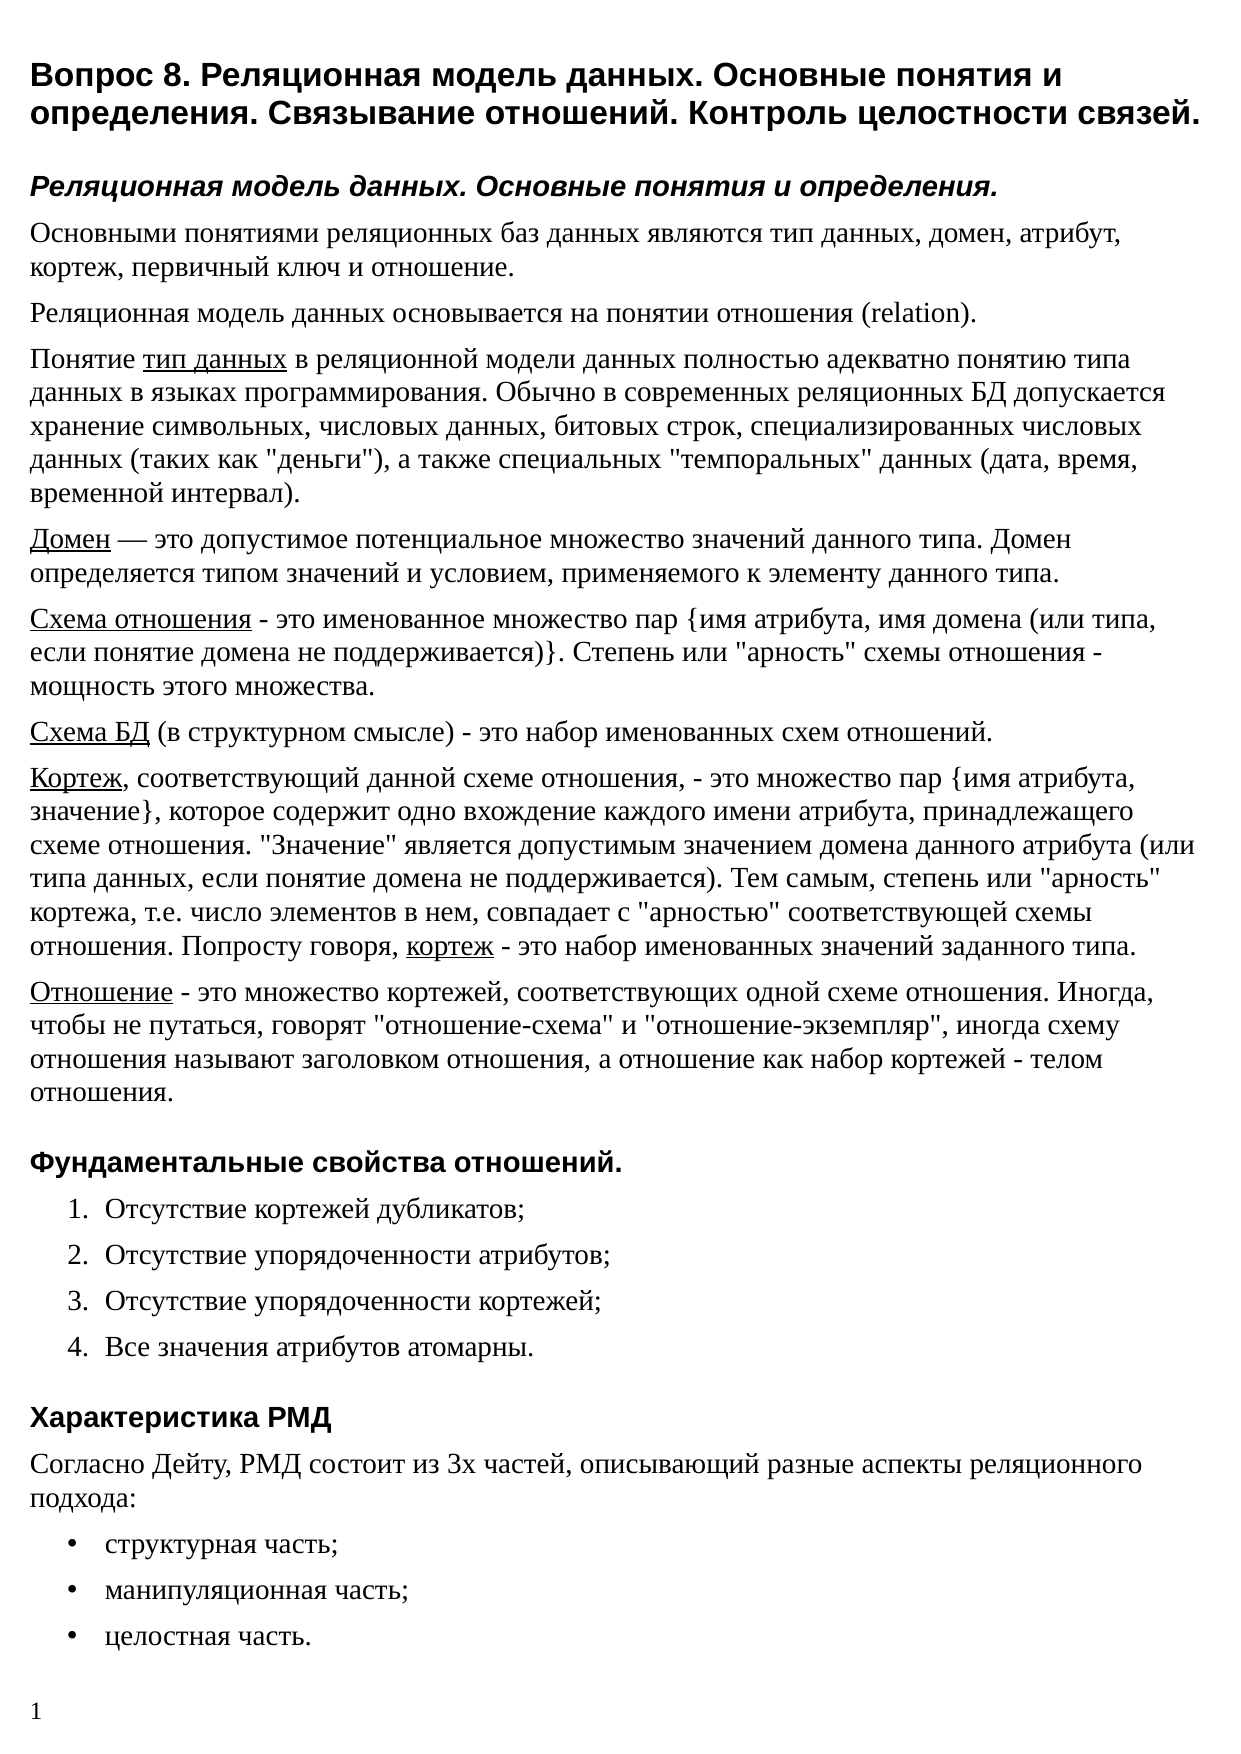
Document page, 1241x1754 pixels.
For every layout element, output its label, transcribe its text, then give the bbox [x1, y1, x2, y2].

list Отсутствие упорядоченности атрибутов; [67, 1237, 1211, 1271]
text Реляционная модель данных основывается на понятии отношения (relation). [29, 295, 1211, 328]
subtitle Характеристика РМД [29, 1401, 1211, 1434]
subtitle Вопрос 8. Реляционная модель данных. Основные понятия и определения. Связывание отношений. Контроль целостности связей. [29, 54, 1211, 132]
list целостная часть. [67, 1618, 1211, 1652]
subtitle Реляционная модель данных. Основные понятия и определения. [29, 169, 1211, 203]
subtitle Фундаментальные свойства отношений. [29, 1145, 1211, 1179]
list Все значения атрибутов атомарны. [67, 1329, 1211, 1363]
text Согласно Дейту, РМД состоит из 3х частей, описывающий разные аспекты реляционного подхода: [29, 1447, 1211, 1514]
list структурная часть; [67, 1526, 1211, 1560]
list манипуляционная часть; [67, 1572, 1211, 1606]
text Отношение - это множество кортежей, соответствующих одной схеме отношения. Иногда, чтобы не путаться, говорят "отношение-схема" и "отношение-экземпляр", иногда схему отношения называют заголовком отношения, а отношение как набор кортежей - телом отношения. [29, 974, 1211, 1108]
list Отсутствие упорядоченности кортежей; [67, 1283, 1211, 1317]
text Кортеж, соответствующий данной схеме отношения, - это множество пар {имя атрибута, значение}, которое содержит одно вхождение каждого имени атрибута, принадлежащего схеме отношения. "Значение" является допустимым значением домена данного атрибута (или типа данных, если понятие домена не поддерживается). Тем самым, степень или "арность" кортежа, т.е. число элементов в нем, совпадает с "арностью" соответствующей схемы отношения. Попросту говоря, кортеж - это набор именованных значений заданного типа. [29, 760, 1211, 961]
list Отсутствие кортежей дубликатов; [67, 1191, 1211, 1225]
text Понятие тип данных в реляционной модели данных полностью адекватно понятию типа данных в языках программирования. Обычно в современных реляционных БД допускается хранение символьных, числовых данных, битовых строк, специализированных числовых данных (таких как "деньги"), а также специальных "темпоральных" данных (дата, время, временной интервал). [29, 341, 1211, 509]
text Схема БД (в структурном смысле) - это набор именованных схем отношений. [29, 714, 1211, 747]
text Схема отношения - это именованное множество пар {имя атрибута, имя домена (или типа, если понятие домена не поддерживается)}. Степень или "арность" схемы отношения - мощность этого множества. [29, 601, 1211, 701]
text Домен — это допустимое потенциальное множество значений данного типа. Домен определяется типом значений и условием, применяемого к элементу данного типа. [29, 521, 1211, 588]
text Основными понятиями реляционных баз данных являются тип данных, домен, атрибут, кортеж, первичный ключ и отношение. [29, 215, 1211, 282]
